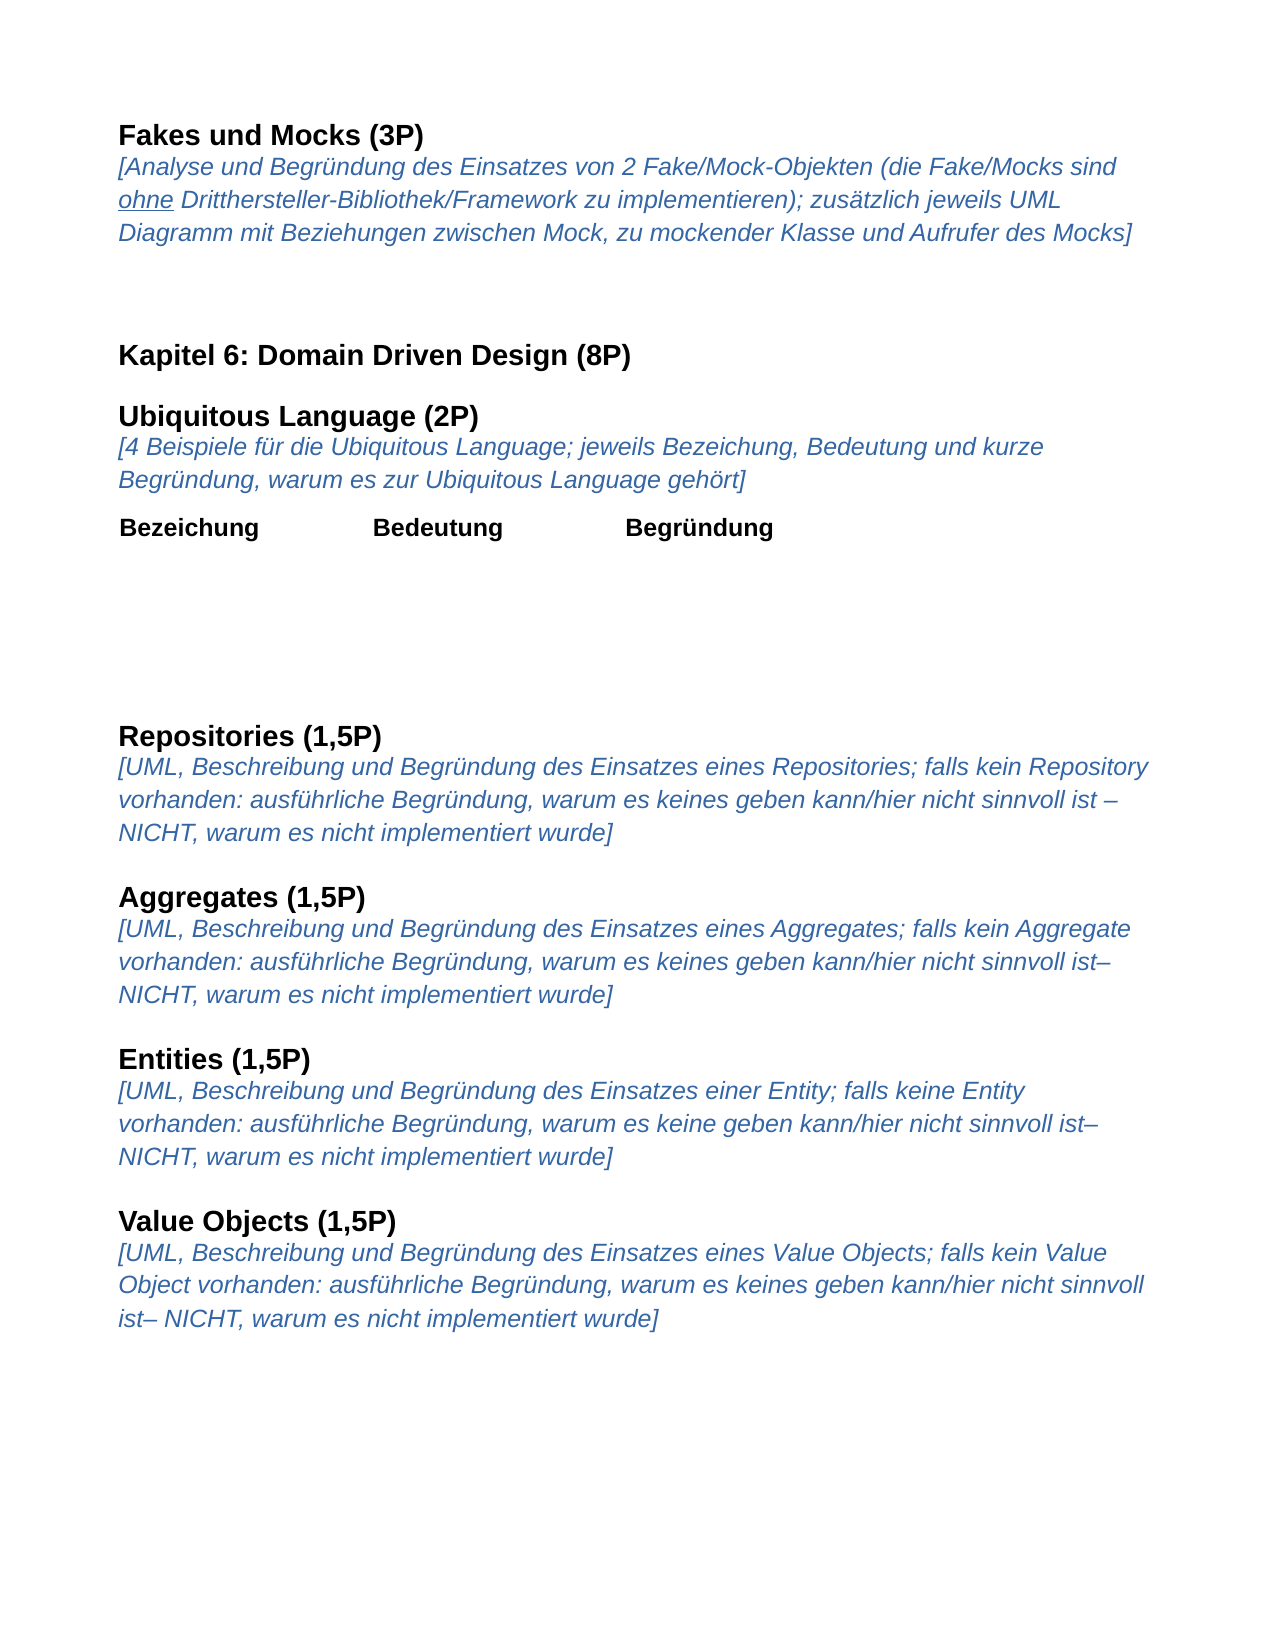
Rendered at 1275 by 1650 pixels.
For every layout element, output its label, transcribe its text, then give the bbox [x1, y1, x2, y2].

table_header Bezeichung [118, 513, 372, 541]
text [UML, Beschreibung und Begründung des Einsatzes eines Repositories; falls kein Repository vorhanden: ausführliche Begründung, warum es keines geben kann/hier nicht sinnvoll ist – NICHT, warum es nicht implementiert wurde] [118, 752, 1157, 847]
table_cell [624, 628, 1157, 656]
subtitle Value Objects (1,5P) [118, 1204, 1157, 1237]
table_cell [118, 570, 372, 599]
subtitle Repositories (1,5P) [118, 719, 1157, 752]
table_cell [372, 541, 624, 570]
subtitle Fakes und Mocks (3P) [118, 118, 1157, 152]
subtitle Aggregates (1,5P) [118, 880, 1157, 914]
table_cell [118, 541, 372, 570]
text [4 Beispiele für die Ubiquitous Language; jeweils Bezeichung, Bedeutung und kurze Begründung, warum es zur Ubiquitous Language gehört] [118, 432, 1157, 494]
table_cell [372, 570, 624, 599]
subtitle Entities (1,5P) [118, 1042, 1157, 1076]
table_header Bedeutung [372, 513, 624, 541]
text [Analyse und Begründung des Einsatzes von 2 Fake/Mock-Objekten (die Fake/Mocks sind ohne Dritthersteller-Bibliothek/Framework zu implementieren); zusätzlich jeweils UML Diagramm mit Beziehungen zwischen Mock, zu mockender Klasse und Aufrufer des Mocks] [118, 152, 1157, 246]
subtitle Kapitel 6: Domain Driven Design (8P) [118, 338, 1157, 371]
text [UML, Beschreibung und Begründung des Einsatzes eines Value Objects; falls kein Value Object vorhanden: ausführliche Begründung, warum es keines geben kann/hier nicht sinnvoll ist– NICHT, warum es nicht implementiert wurde] [118, 1237, 1157, 1332]
table_cell [624, 541, 1157, 570]
table_header Begründung [624, 513, 1157, 541]
table_cell [118, 599, 372, 628]
text [UML, Beschreibung und Begründung des Einsatzes einer Entity; falls keine Entity vorhanden: ausführliche Begründung, warum es keine geben kann/hier nicht sinnvoll ist– NICHT, warum es nicht implementiert wurde] [118, 1076, 1157, 1171]
subtitle Ubiquitous Language (2P) [118, 398, 1157, 432]
table_cell [624, 570, 1157, 599]
table_cell [624, 599, 1157, 628]
table_cell [118, 628, 372, 656]
table_cell [372, 599, 624, 628]
table_cell [372, 628, 624, 656]
text [UML, Beschreibung und Begründung des Einsatzes eines Aggregates; falls kein Aggregate vorhanden: ausführliche Begründung, warum es keines geben kann/hier nicht sinnvoll ist– NICHT, warum es nicht implementiert wurde] [118, 914, 1157, 1009]
